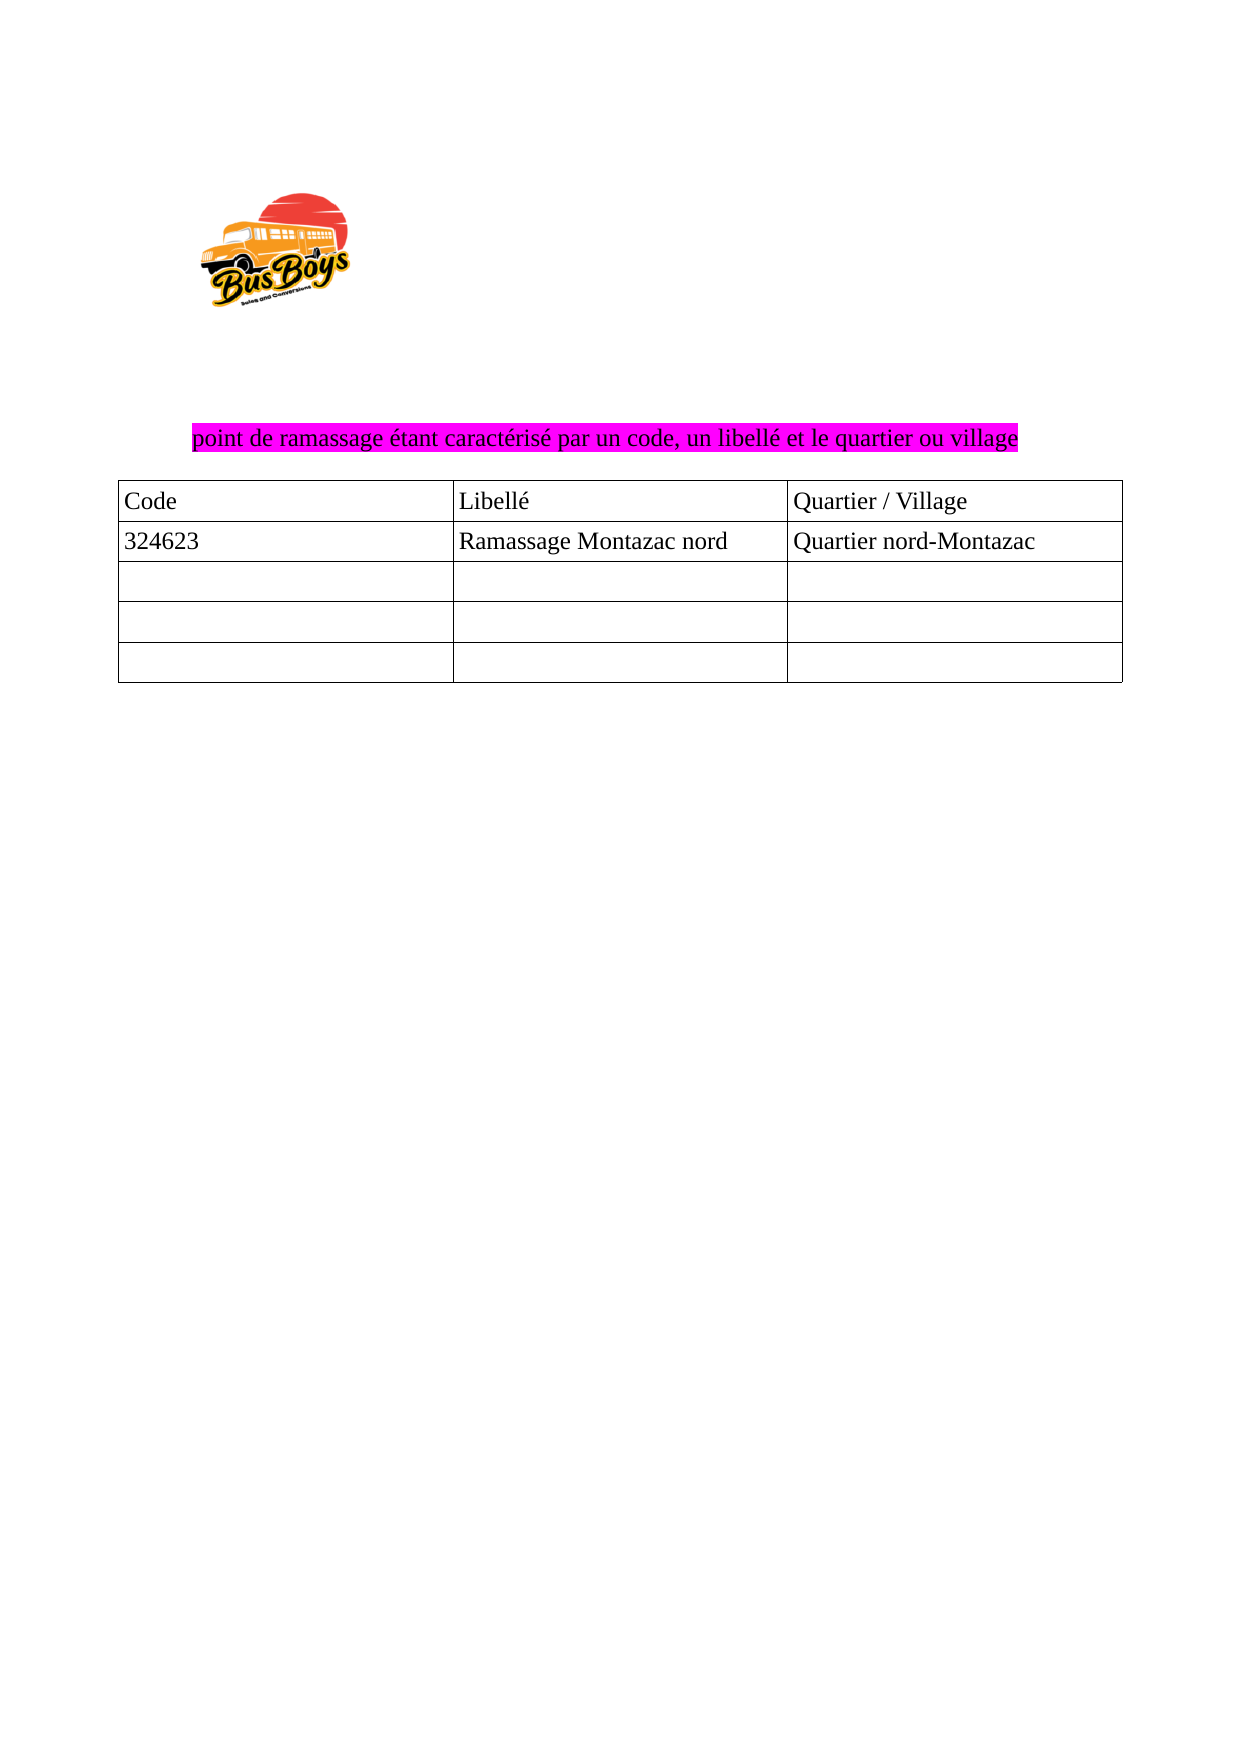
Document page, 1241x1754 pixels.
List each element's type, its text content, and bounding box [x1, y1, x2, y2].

table_header Libellé [454, 481, 787, 521]
text point de ramassage étant caractérisé par un code, un libellé et le quartier ou village [192, 423, 1122, 452]
picture [118, 118, 434, 381]
table_cell [788, 562, 1122, 601]
table_cell [119, 643, 453, 682]
table_cell 324623 [119, 522, 453, 561]
table_cell Ramassage Montazac nord [454, 522, 787, 561]
table_cell [788, 643, 1122, 682]
table_cell [788, 602, 1122, 642]
table_header Quartier / Village [788, 481, 1122, 521]
table_cell [119, 602, 453, 642]
table_cell [454, 643, 787, 682]
table_header Code [119, 481, 453, 521]
table_cell Quartier nord-Montazac [788, 522, 1122, 561]
table_cell [119, 562, 453, 601]
table_cell [454, 562, 787, 601]
table_cell [454, 602, 787, 642]
